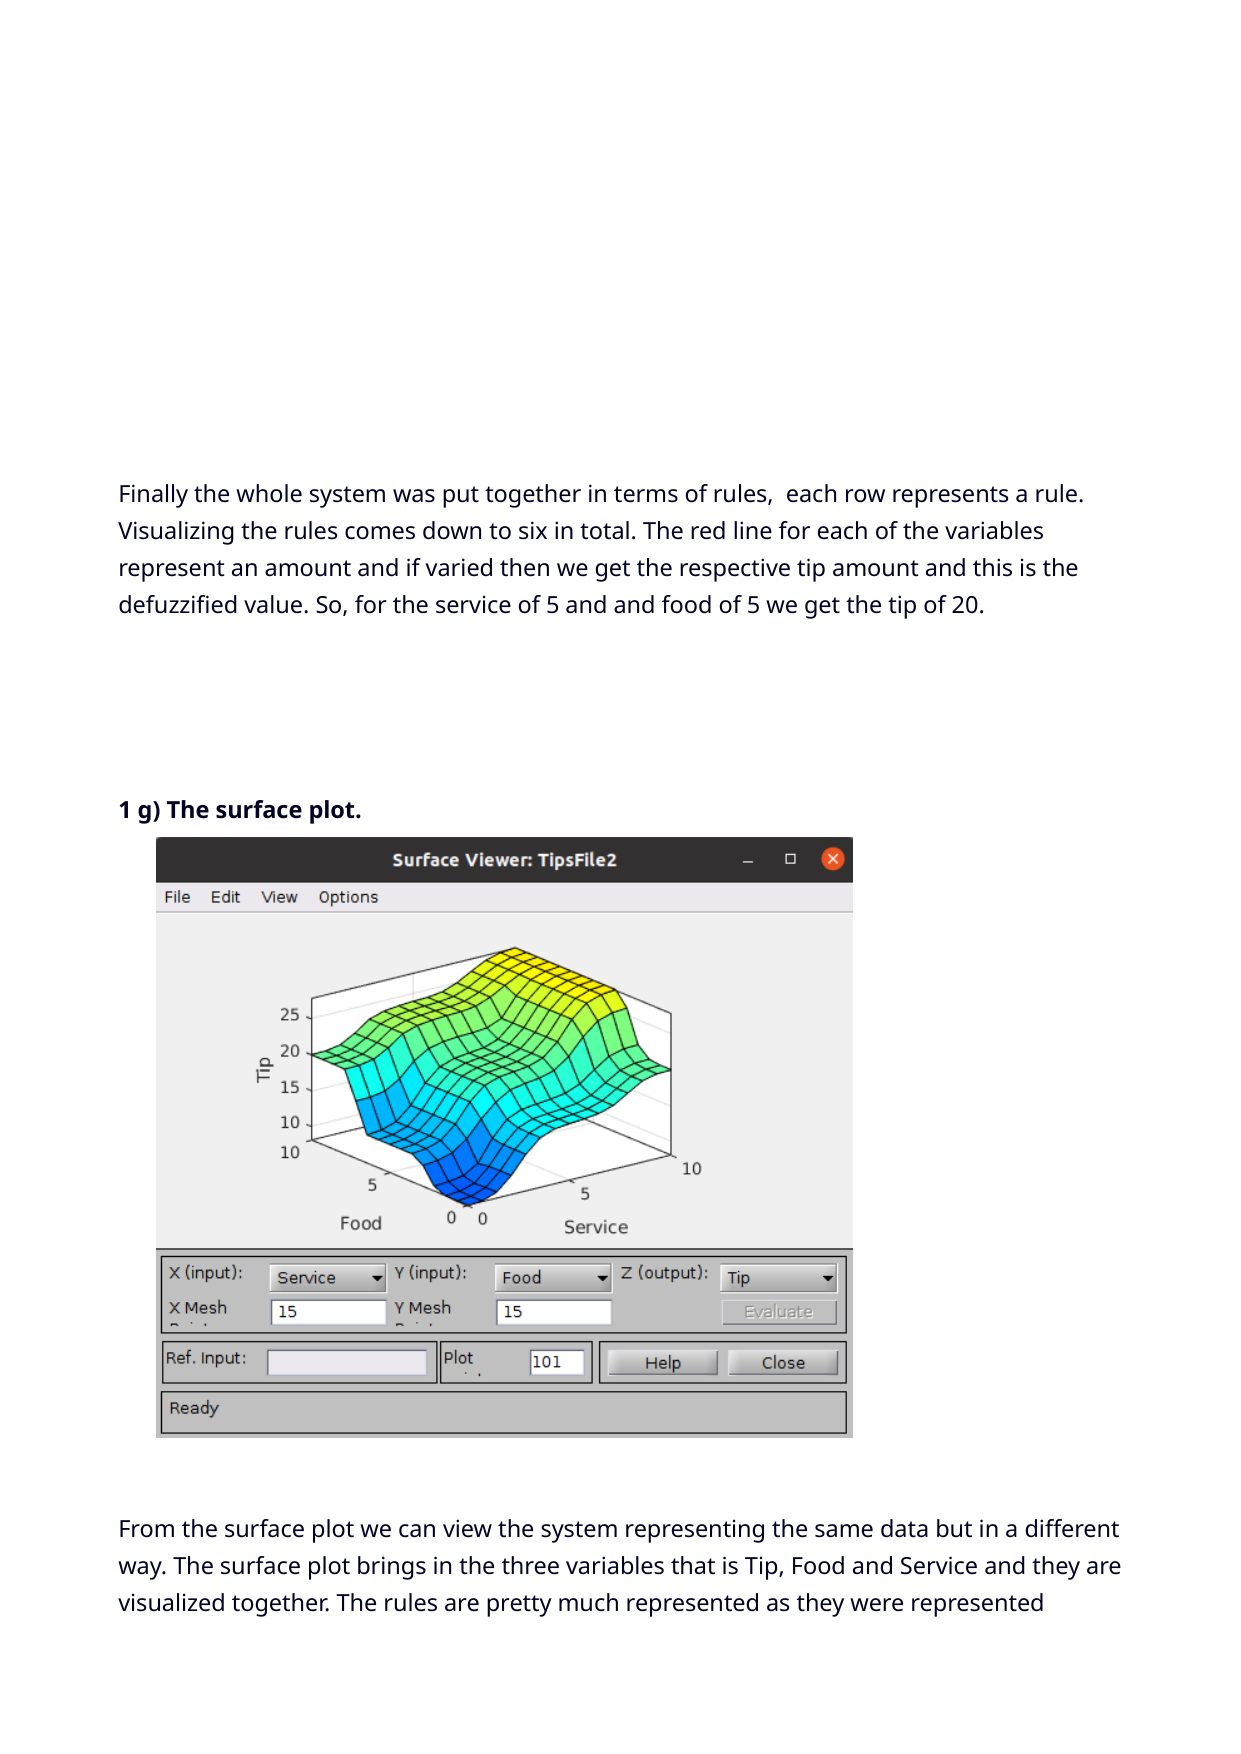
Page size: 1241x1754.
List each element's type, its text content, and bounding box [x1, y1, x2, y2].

text Finally the whole system was put together in terms of rules, each row represents a rule. Visualizing the rules comes down to six in total. The red line for each of the variables represent an amount and if varied then we get the respective tip amount and this is the defuzzified value. So, for the service of 5 and and food of 5 we get the tip of 20. [118, 478, 1122, 620]
text 1 g) The surface plot. [118, 793, 1122, 825]
picture [156, 837, 853, 1438]
text From the surface plot we can view the system representing the same data but in a different way. The surface plot brings in the three variables that is Tip, Food and Service and they are visualized together. The rules are pretty much represented as they were represented [118, 1512, 1122, 1618]
